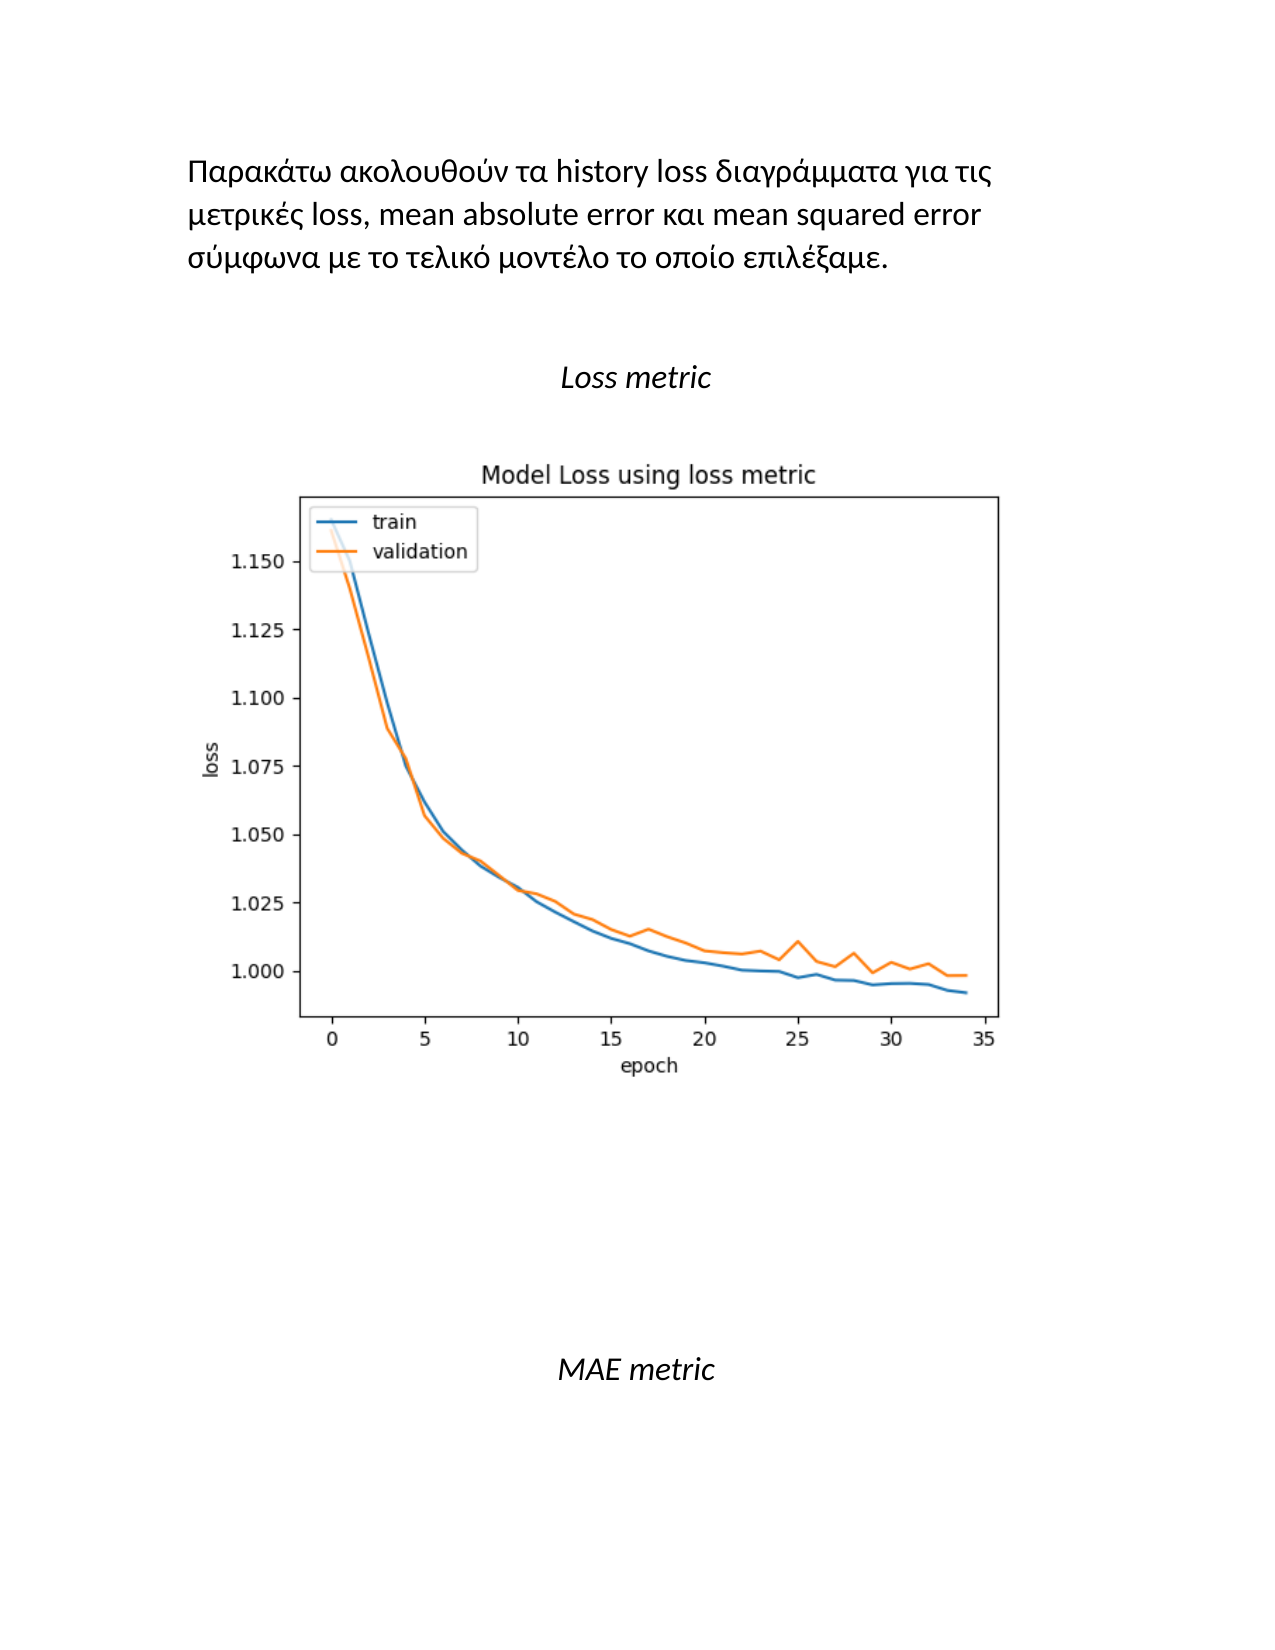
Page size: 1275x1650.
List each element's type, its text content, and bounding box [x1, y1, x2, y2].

text Παρακάτω ακολουθούν τα history loss διαγράμματα για τις μετρικές loss, mean absolute error και mean squared error σύμφωνα με το τελικό μοντέλο το οποίο επιλέξαμε. [187, 150, 1087, 277]
text Loss metric [187, 356, 1087, 397]
text MAE metric [187, 1348, 1087, 1389]
